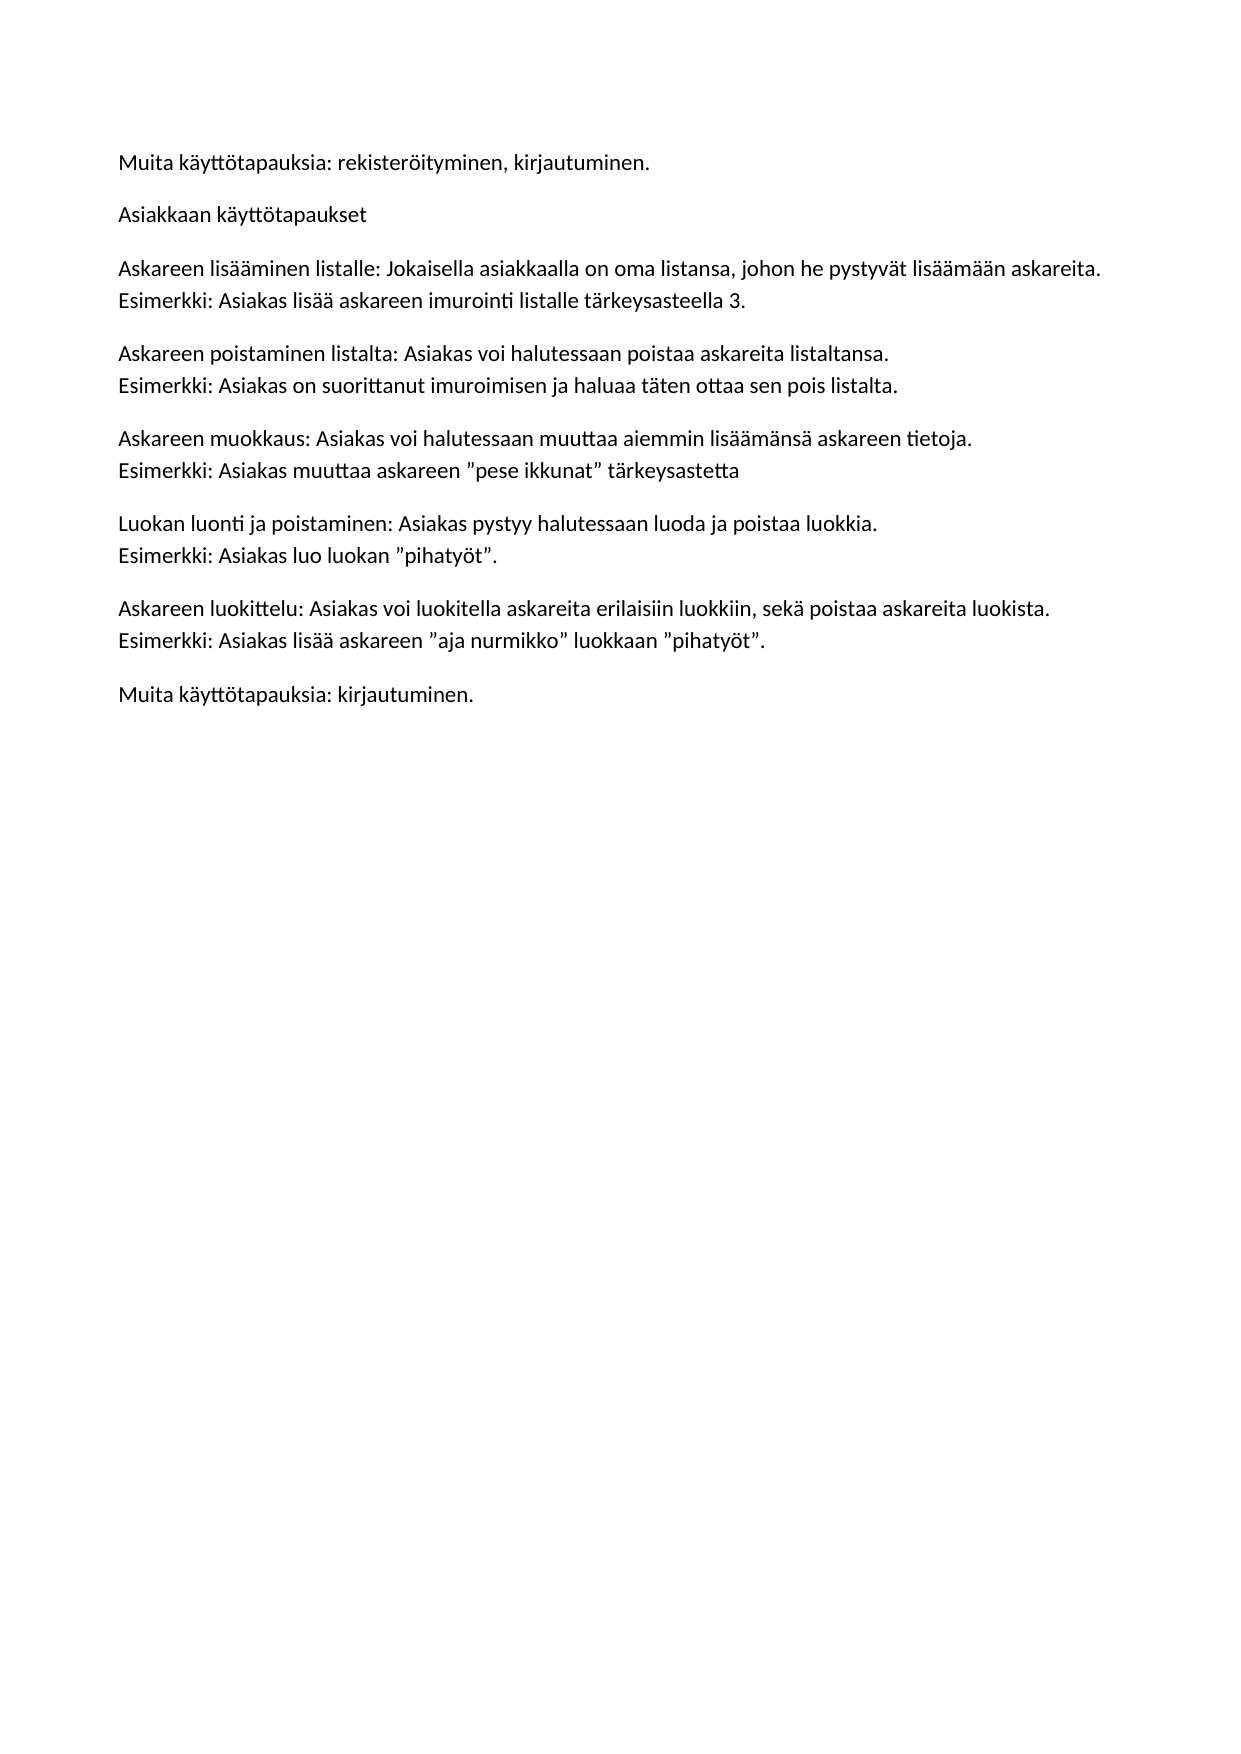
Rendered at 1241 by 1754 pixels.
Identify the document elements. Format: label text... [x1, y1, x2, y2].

text Askareen muokkaus: Asiakas voi halutessaan muuttaa aiemmin lisäämänsä askareen tietoja. Esimerkki: Asiakas muuttaa askareen ”pese ikkunat” tärkeysastetta [118, 424, 1122, 484]
text Luokan luonti ja poistaminen: Asiakas pystyy halutessaan luoda ja poistaa luokkia. Esimerkki: Asiakas luo luokan ”pihatyöt”. [118, 509, 1122, 569]
text Askareen lisääminen listalle: Jokaisella asiakkaalla on oma listansa, johon he pystyvät lisäämään askareita. Esimerkki: Asiakas lisää askareen imurointi listalle tärkeysasteella 3. [118, 254, 1122, 314]
text Askareen poistaminen listalta: Asiakas voi halutessaan poistaa askareita listaltansa. Esimerkki: Asiakas on suorittanut imuroimisen ja haluaa täten ottaa sen pois listalta. [118, 339, 1122, 399]
text Muita käyttötapauksia: rekisteröityminen, kirjautuminen. [118, 148, 1122, 176]
text Askareen luokittelu: Asiakas voi luokitella askareita erilaisiin luokkiin, sekä poistaa askareita luokista. Esimerkki: Asiakas lisää askareen ”aja nurmikko” luokkaan ”pihatyöt”. [118, 594, 1122, 655]
text Asiakkaan käyttötapaukset [118, 201, 1122, 229]
text Muita käyttötapauksia: kirjautuminen. [118, 680, 1122, 708]
